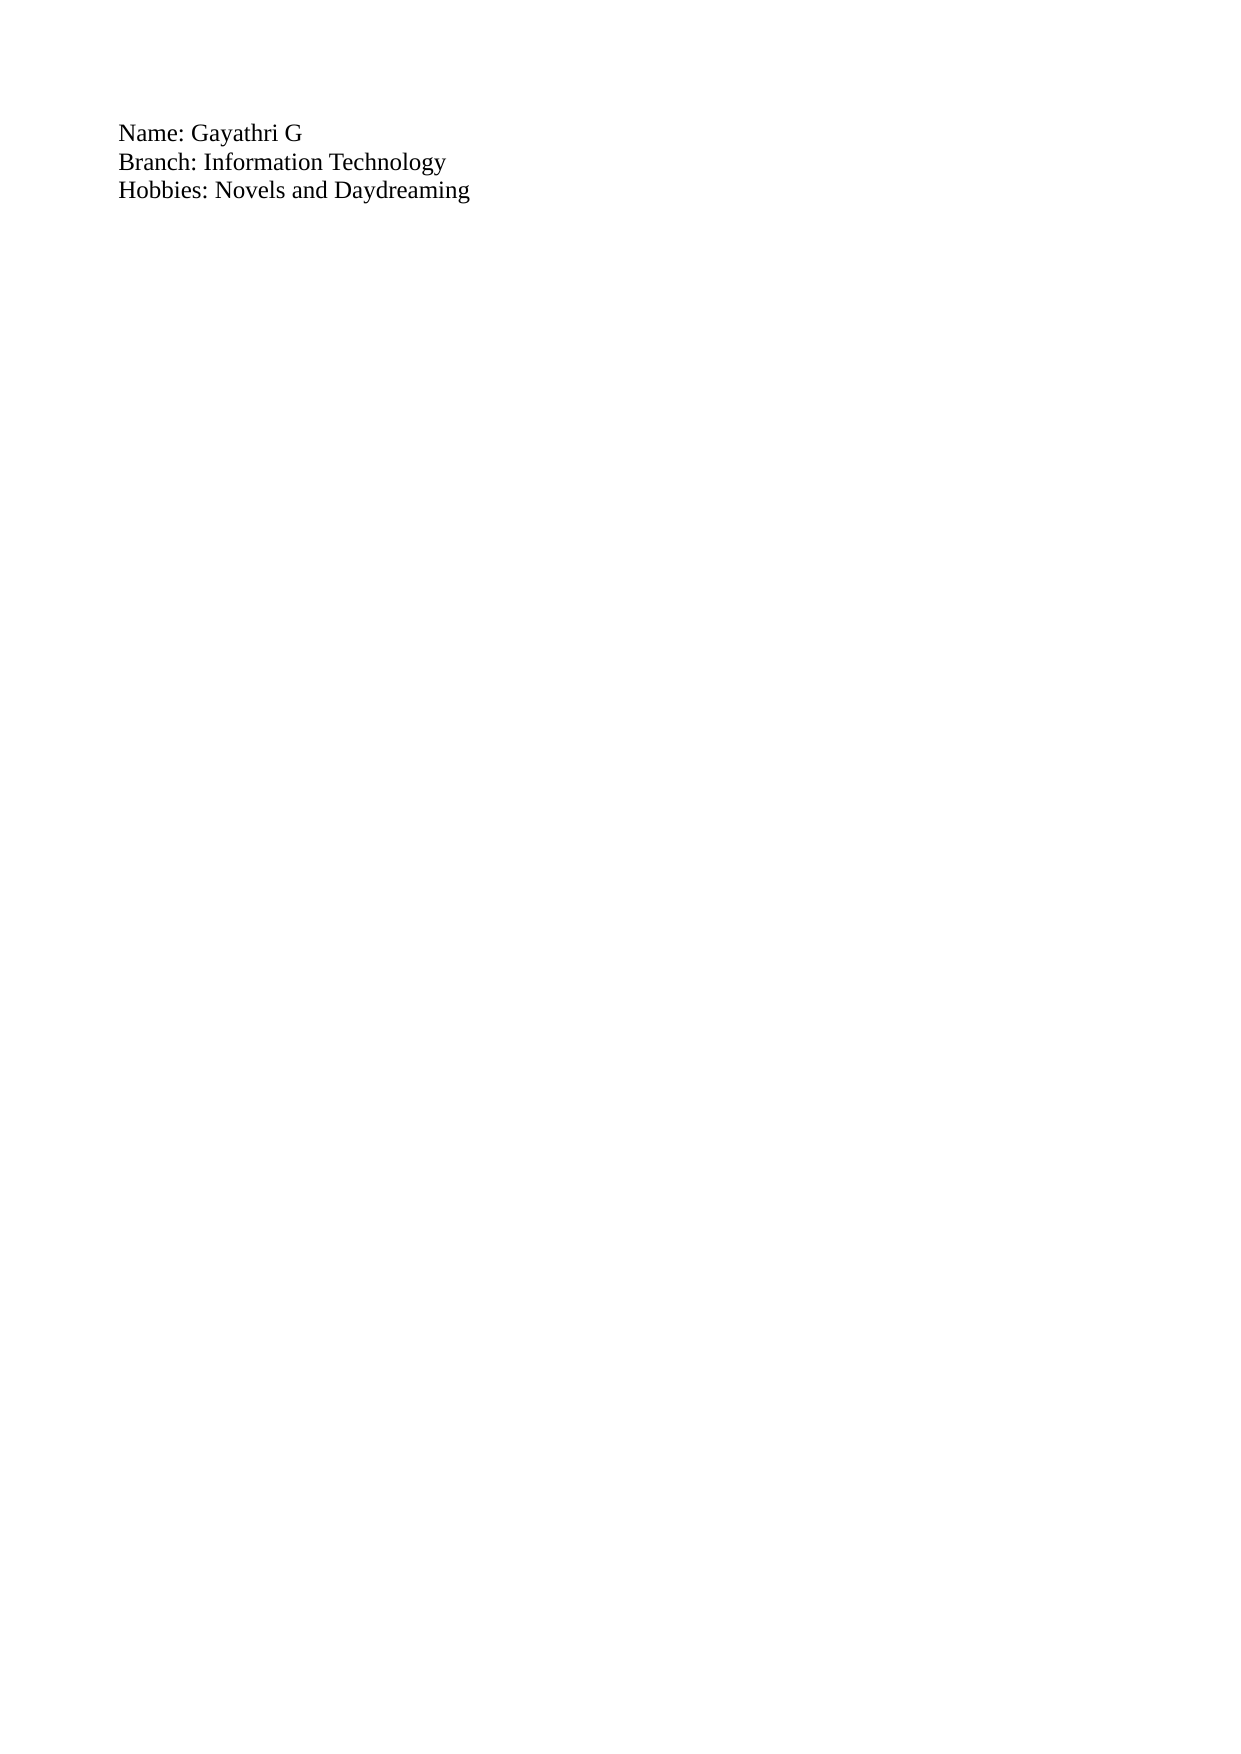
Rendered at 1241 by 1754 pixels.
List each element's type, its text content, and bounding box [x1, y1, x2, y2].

text Branch: Information Technology [118, 147, 1122, 176]
text Name: Gayathri G [118, 118, 1122, 147]
text Hobbies: Novels and Daydreaming [118, 176, 1122, 204]
